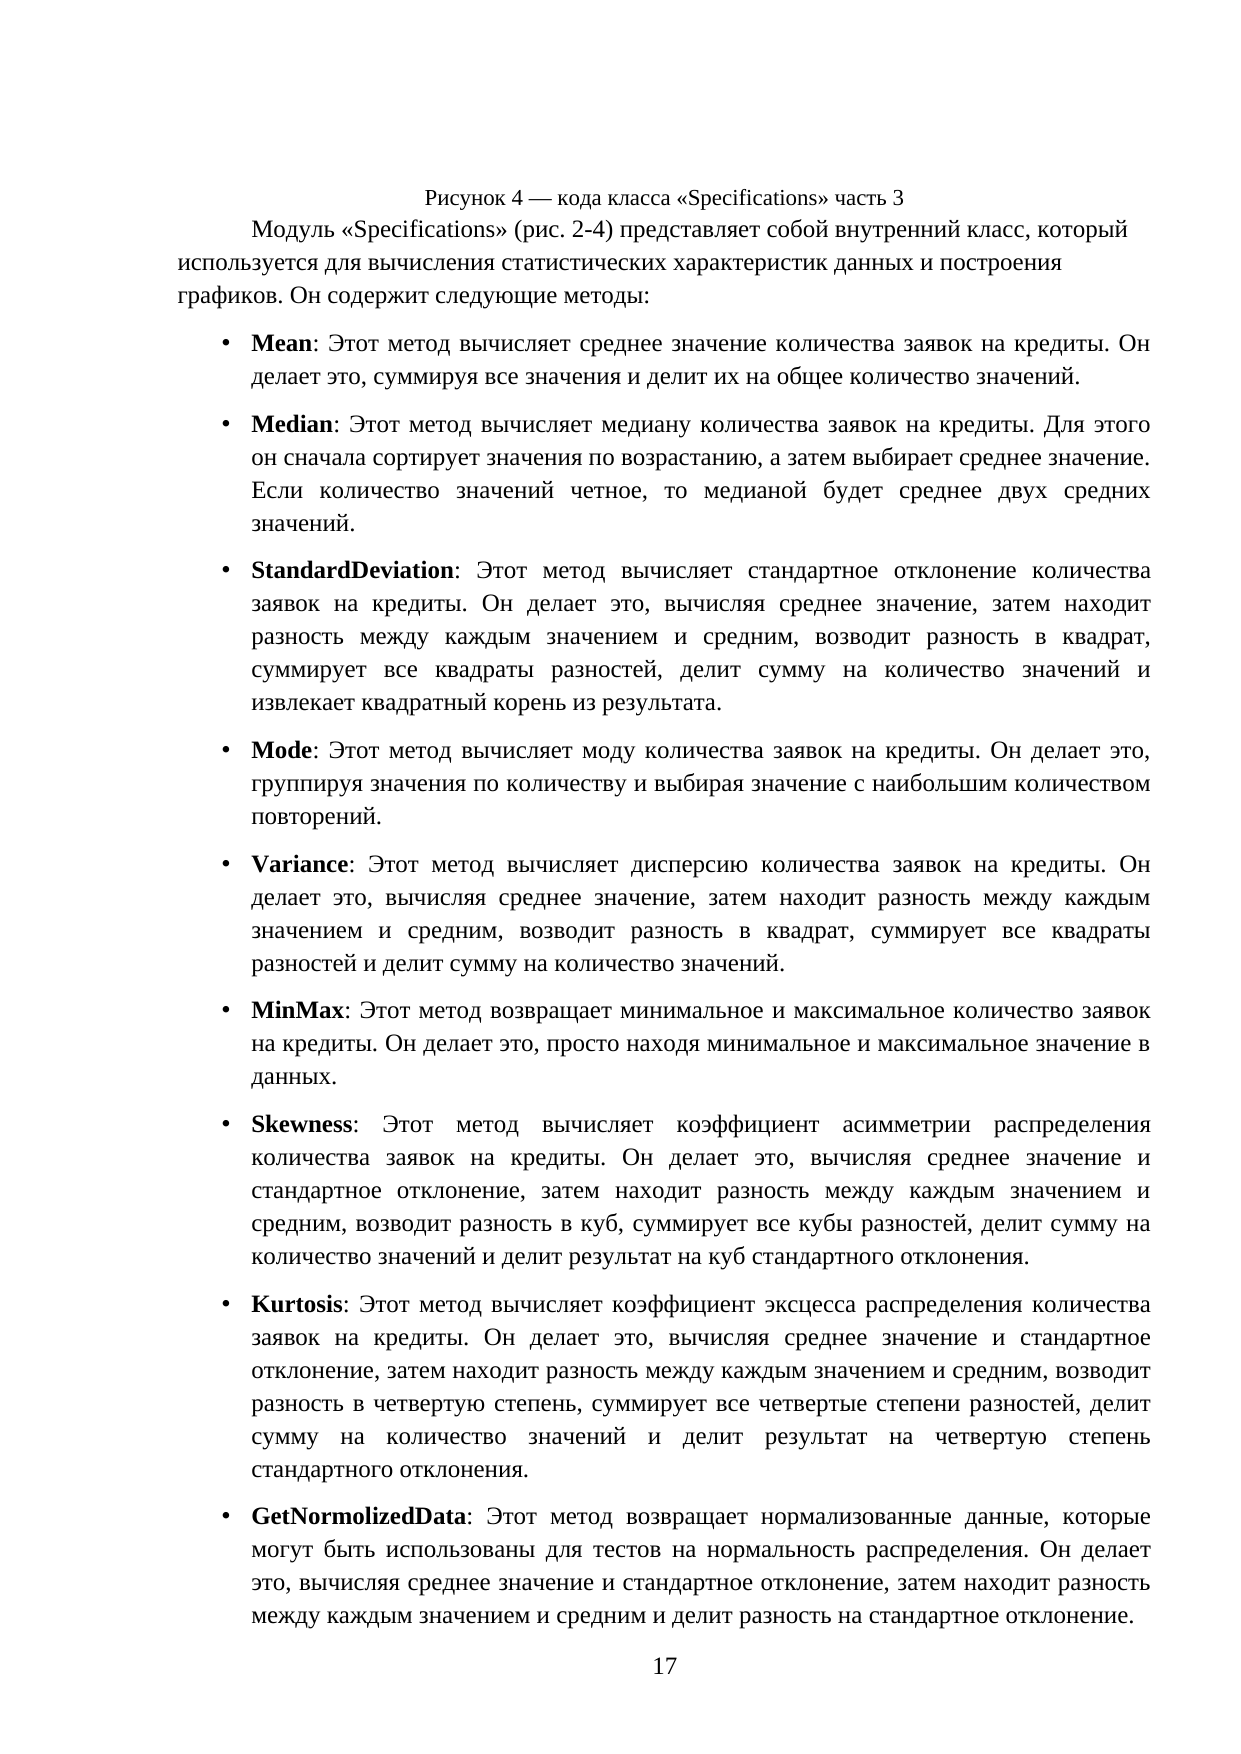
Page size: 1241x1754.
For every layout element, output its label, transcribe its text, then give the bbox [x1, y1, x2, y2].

list Kurtosis: Этот метод вычисляет коэффициент эксцесса распределения количества заявок на кредиты. Он делает это, вычисляя среднее значение и стандартное отклонение, затем находит разность между каждым значением и средним, возводит разность в четвертую степень, суммирует все четвертые степени разностей, делит сумму на количество значений и делит результат на четвертую степень стандартного отклонения. [222, 1289, 1152, 1482]
list GetNormolizedData: Этот метод возвращает нормализованные данные, которые могут быть использованы для тестов на нормальность распределения. Он делает это, вычисляя среднее значение и стандартное отклонение, затем находит разность между каждым значением и средним и делит разность на стандартное отклонение. [222, 1501, 1152, 1629]
list MinMax: Этот метод возвращает минимальное и максимальное количество заявок на кредиты. Он делает это, просто находя минимальное и максимальное значение в данных. [222, 995, 1152, 1090]
list Mode: Этот метод вычисляет моду количества заявок на кредиты. Он делает это, группируя значения по количеству и выбирая значение с наибольшим количеством повторений. [222, 735, 1152, 830]
text Рисунок 4 — кода класса «Specifications» часть 3 [177, 184, 1152, 211]
text Модуль «Specifications» (рис. 2-4) представляет собой внутренний класс, который используется для вычисления статистических характеристик данных и построения графиков. Он содержит следующие методы: [177, 214, 1152, 309]
list Median: Этот метод вычисляет медиану количества заявок на кредиты. Для этого он сначала сортирует значения по возрастанию, а затем выбирает среднее значение. Если количество значений четное, то медианой будет среднее двух средних значений. [222, 409, 1152, 536]
list Mean: Этот метод вычисляет среднее значение количества заявок на кредиты. Он делает это, суммируя все значения и делит их на общее количество значений. [222, 328, 1152, 390]
list Skewness: Этот метод вычисляет коэффициент асимметрии распределения количества заявок на кредиты. Он делает это, вычисляя среднее значение и стандартное отклонение, затем находит разность между каждым значением и средним, возводит разность в куб, суммирует все кубы разностей, делит сумму на количество значений и делит результат на куб стандартного отклонения. [222, 1109, 1152, 1270]
list Variance: Этот метод вычисляет дисперсию количества заявок на кредиты. Он делает это, вычисляя среднее значение, затем находит разность между каждым значением и средним, возводит разность в квадрат, суммирует все квадраты разностей и делит сумму на количество значений. [222, 849, 1152, 976]
list StandardDeviation: Этот метод вычисляет стандартное отклонение количества заявок на кредиты. Он делает это, вычисляя среднее значение, затем находит разность между каждым значением и средним, возводит разность в квадрат, суммирует все квадраты разностей, делит сумму на количество значений и извлекает квадратный корень из результата. [222, 555, 1152, 716]
